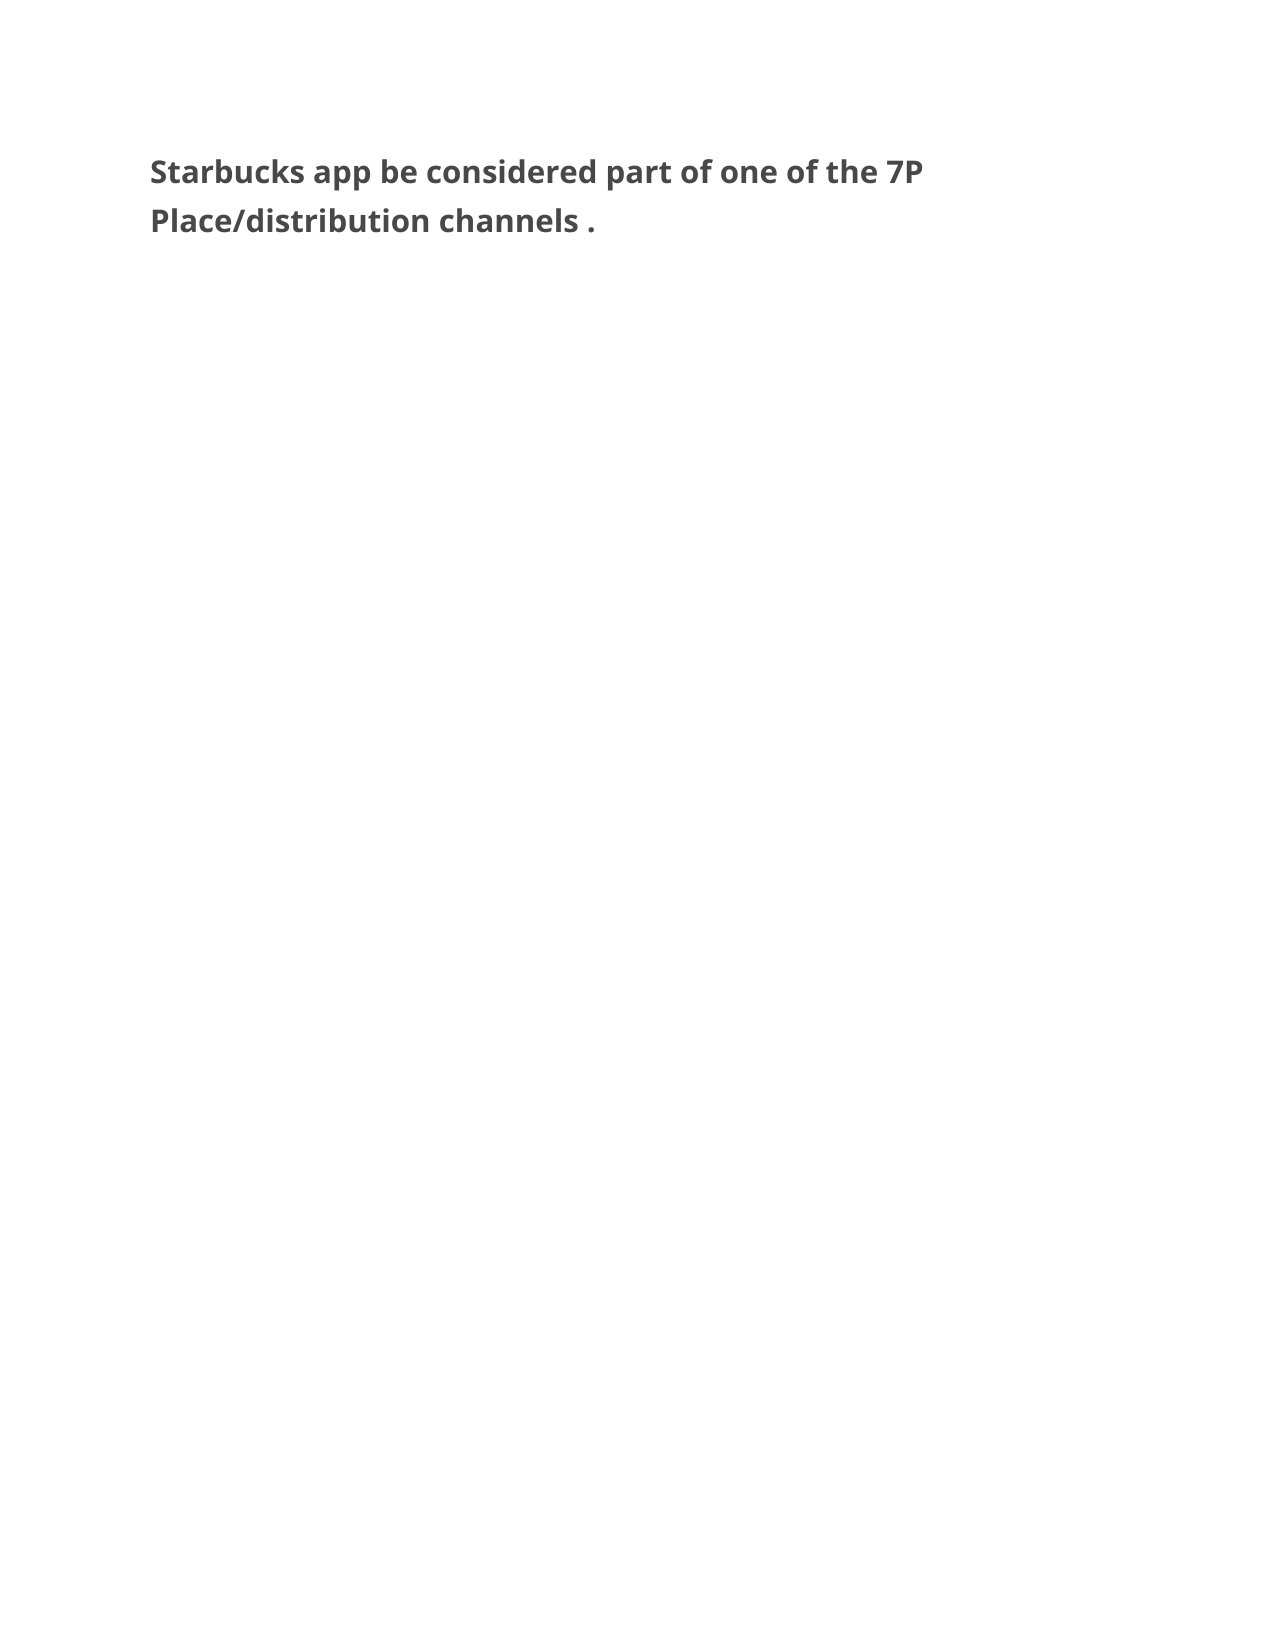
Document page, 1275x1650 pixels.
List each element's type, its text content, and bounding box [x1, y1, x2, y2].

text Starbucks app be considered part of one of the 7P Place/distribution channels . [150, 150, 1125, 242]
